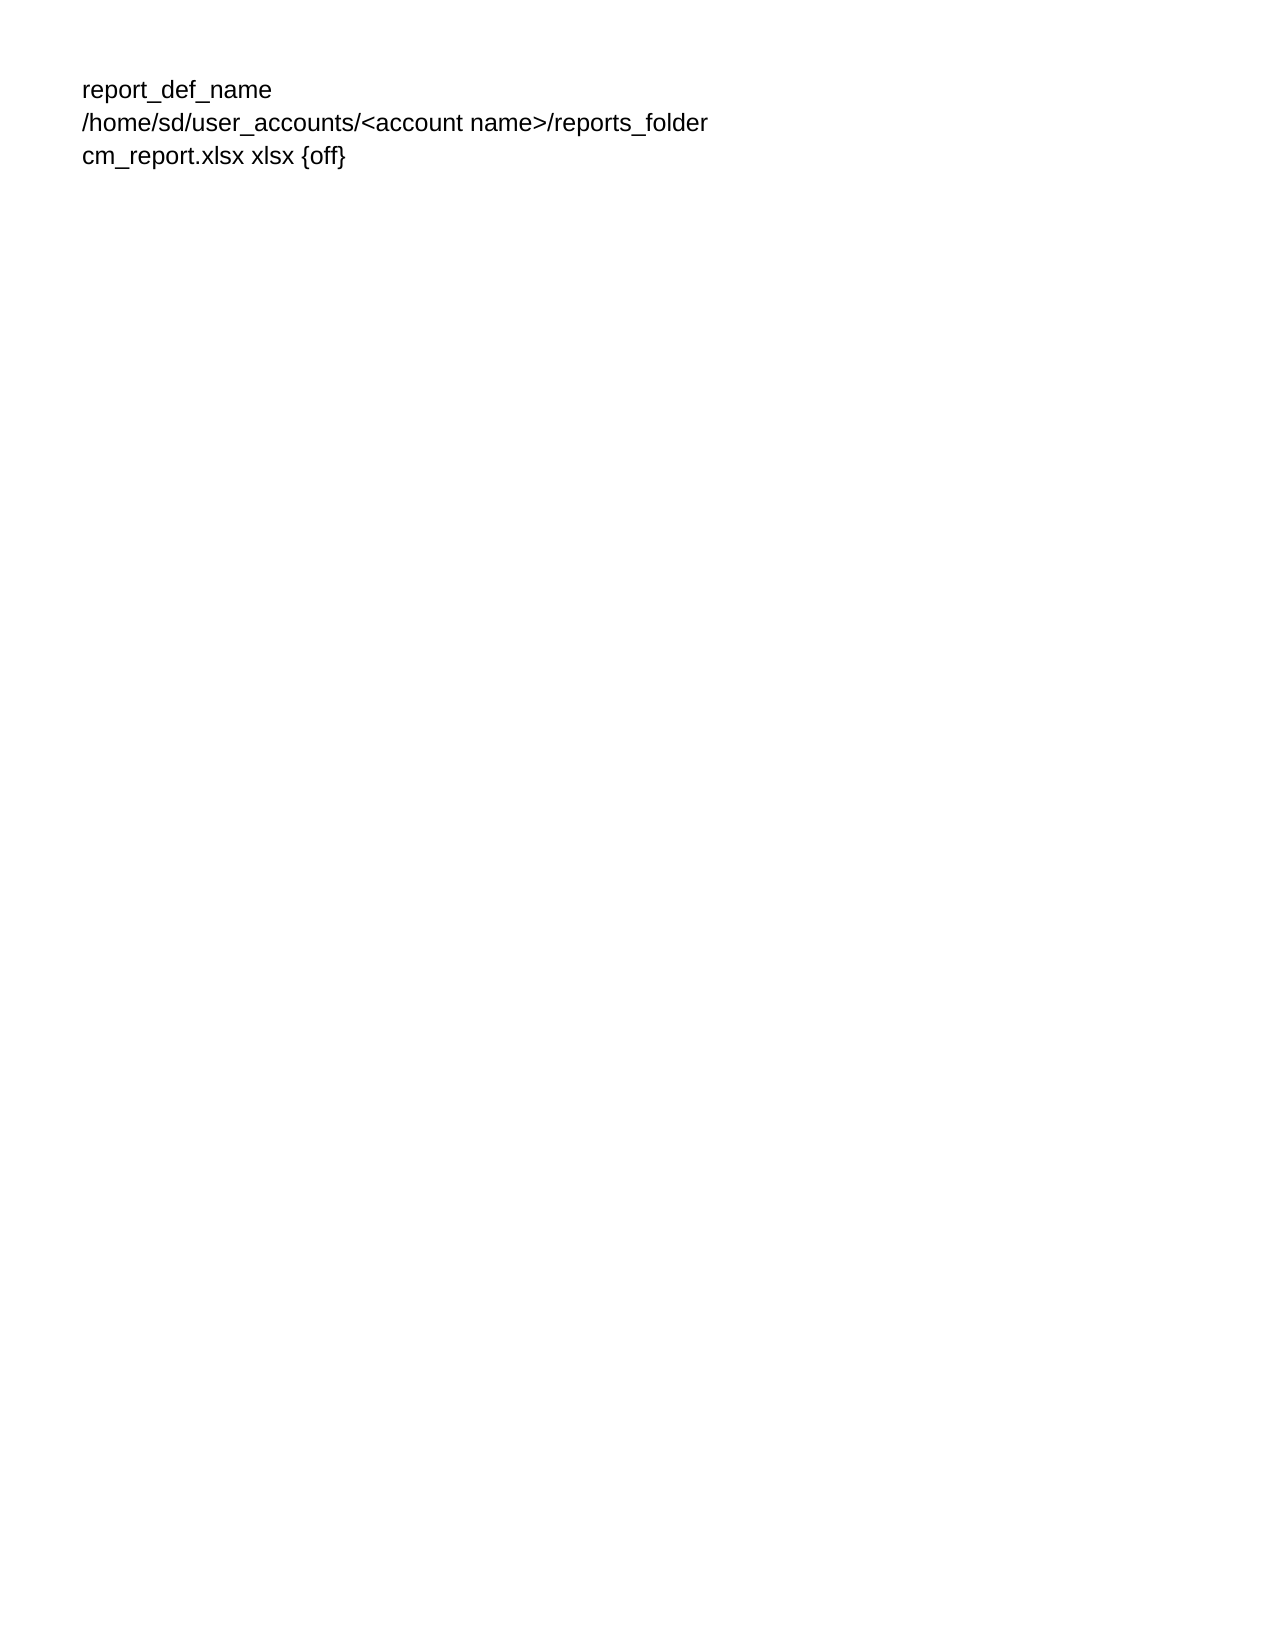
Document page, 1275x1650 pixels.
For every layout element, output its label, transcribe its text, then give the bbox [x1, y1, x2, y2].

text cm_report.xlsx xlsx {off} [75, 141, 1200, 170]
text report_def_name [75, 75, 1200, 104]
text /home/sd/user_accounts/<account name>/reports_folder [75, 108, 1200, 137]
